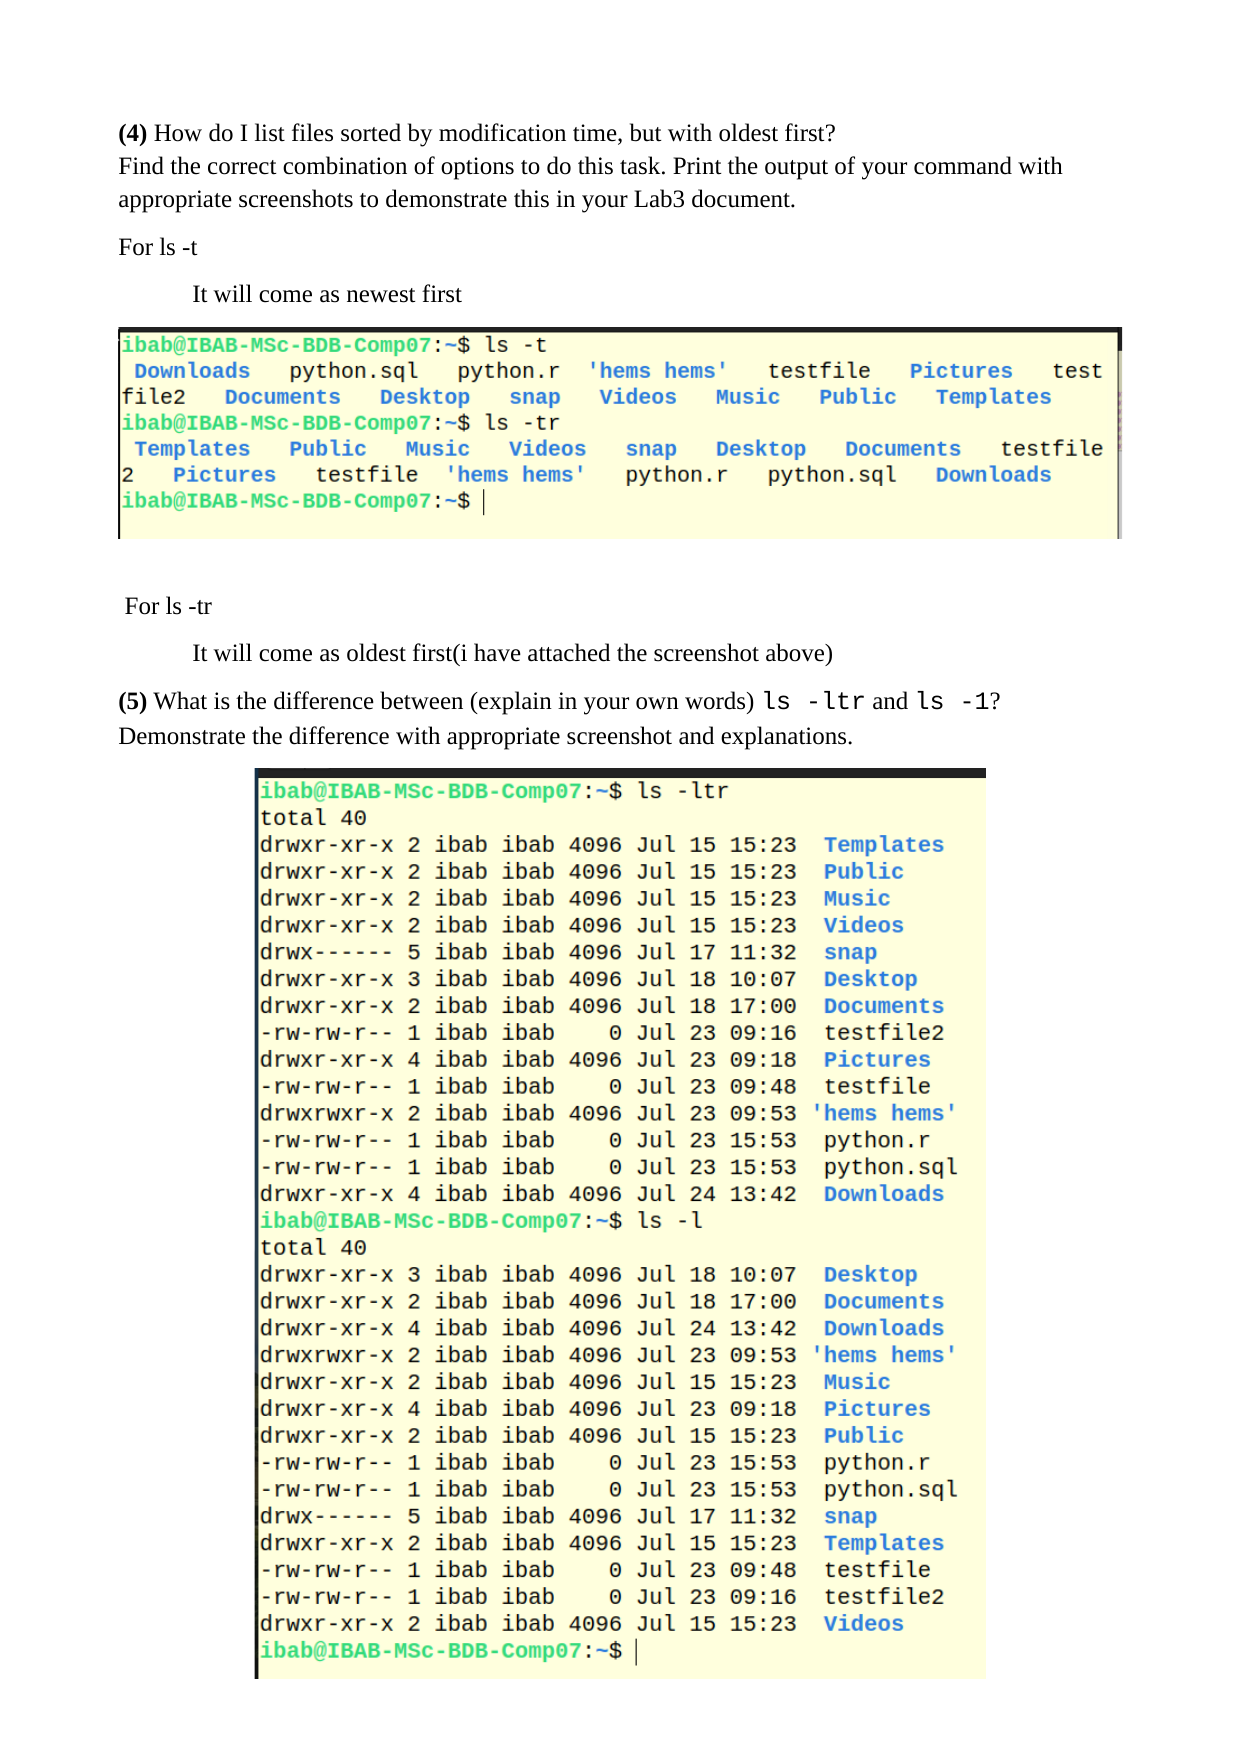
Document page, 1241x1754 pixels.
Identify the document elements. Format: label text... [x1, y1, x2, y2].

picture [118, 327, 1123, 539]
text (5) What is the difference between (explain in your own words) ls -ltr and ls -1? Demonstrate the difference with appropriate screenshot and explanations. [118, 686, 1122, 750]
text It will come as newest first [118, 279, 1122, 308]
picture [254, 768, 986, 1679]
text For ls -t [118, 232, 1122, 261]
text (4) How do I list files sorted by modification time, but with oldest first? Find the correct combination of options to do this task. Print the output of your command with appropriate screenshots to demonstrate this in your Lab3 document. [118, 118, 1122, 213]
text For ls -tr [118, 591, 1122, 619]
text It will come as oldest first(i have attached the screenshot above) [118, 638, 1122, 667]
